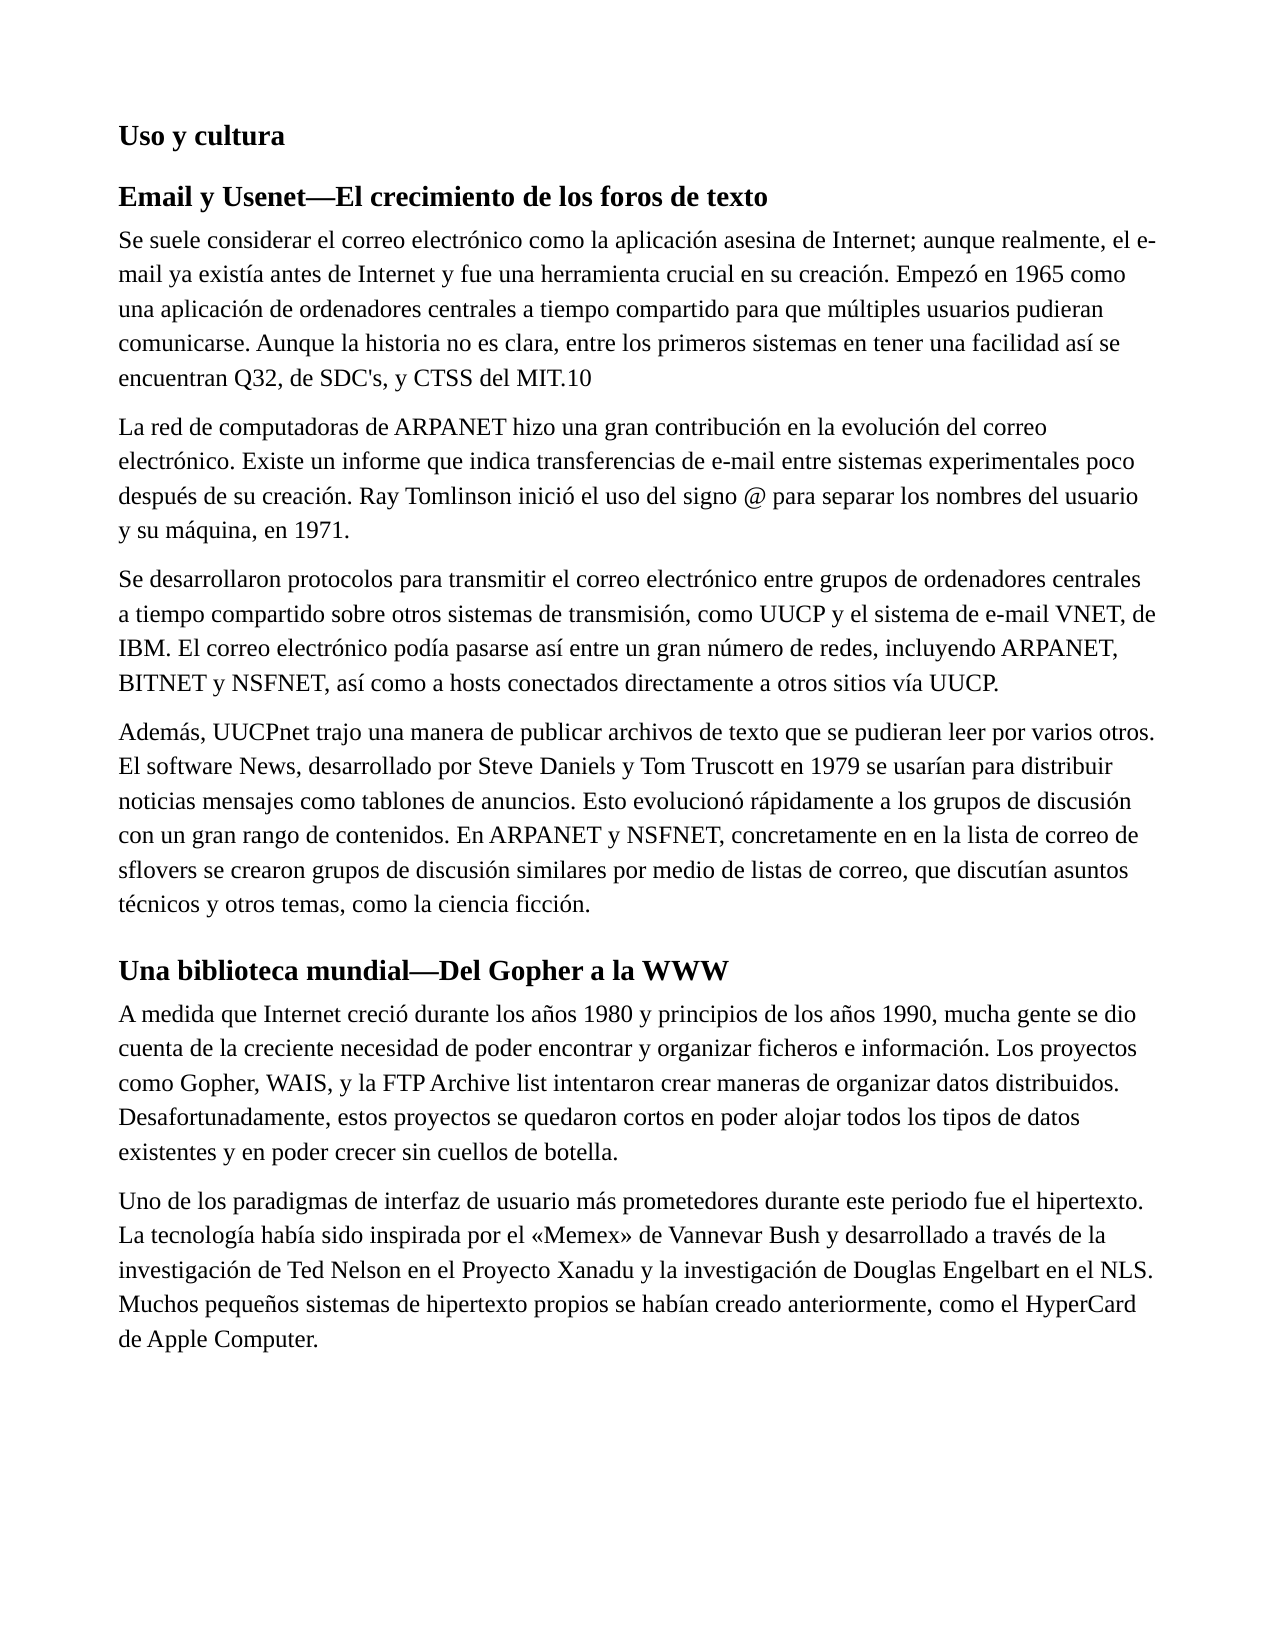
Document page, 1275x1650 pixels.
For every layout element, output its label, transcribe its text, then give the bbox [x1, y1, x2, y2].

subtitle Una biblioteca mundial—Del Gopher a la WWW [118, 953, 1157, 986]
text La red de computadoras de ARPANET hizo una gran contribución en la evolución del correo electrónico. Existe un informe que indica transferencias de e-mail entre sistemas experimentales poco después de su creación. Ray Tomlinson inició el uso del signo @ para separar los nombres del usuario y su máquina, en 1971. [118, 412, 1157, 544]
text Uno de los paradigmas de interfaz de usuario más prometedores durante este periodo fue el hipertexto. La tecnología había sido inspirada por el «Memex» de Vannevar Bush y desarrollado a través de la investigación de Ted Nelson en el Proyecto Xanadu y la investigación de Douglas Engelbart en el NLS. Muchos pequeños sistemas de hipertexto propios se habían creado anteriormente, como el HyperCard de Apple Computer. [118, 1186, 1157, 1352]
text Se suele considerar el correo electrónico como la aplicación asesina de Internet; aunque realmente, el e-mail ya existía antes de Internet y fue una herramienta crucial en su creación. Empezó en 1965 como una aplicación de ordenadores centrales a tiempo compartido para que múltiples usuarios pudieran comunicarse. Aunque la historia no es clara, entre los primeros sistemas en tener una facilidad así se encuentran Q32, de SDC's, y CTSS del MIT.10 [118, 225, 1157, 391]
text A medida que Internet creció durante los años 1980 y principios de los años 1990, mucha gente se dio cuenta de la creciente necesidad de poder encontrar y organizar ficheros e información. Los proyectos como Gopher, WAIS, y la FTP Archive list intentaron crear maneras de organizar datos distribuidos. Desafortunadamente, estos proyectos se quedaron cortos en poder alojar todos los tipos de datos existentes y en poder crecer sin cuellos de botella. [118, 999, 1157, 1166]
text Se desarrollaron protocolos para transmitir el correo electrónico entre grupos de ordenadores centrales a tiempo compartido sobre otros sistemas de transmisión, como UUCP y el sistema de e-mail VNET, de IBM. El correo electrónico podía pasarse así entre un gran número de redes, incluyendo ARPANET, BITNET y NSFNET, así como a hosts conectados directamente a otros sitios vía UUCP. [118, 564, 1157, 696]
text Además, UUCPnet trajo una manera de publicar archivos de texto que se pudieran leer por varios otros. El software News, desarrollado por Steve Daniels y Tom Truscott en 1979 se usarían para distribuir noticias mensajes como tablones de anuncios. Esto evolucionó rápidamente a los grupos de discusión con un gran rango de contenidos. En ARPANET y NSFNET, concretamente en en la lista de correo de sflovers se crearon grupos de discusión similares por medio de listas de correo, que discutían asuntos técnicos y otros temas, como la ciencia ficción. [118, 717, 1157, 918]
subtitle Email y Usenet—El crecimiento de los foros de texto [118, 179, 1157, 212]
subtitle Uso y cultura [118, 118, 1157, 152]
